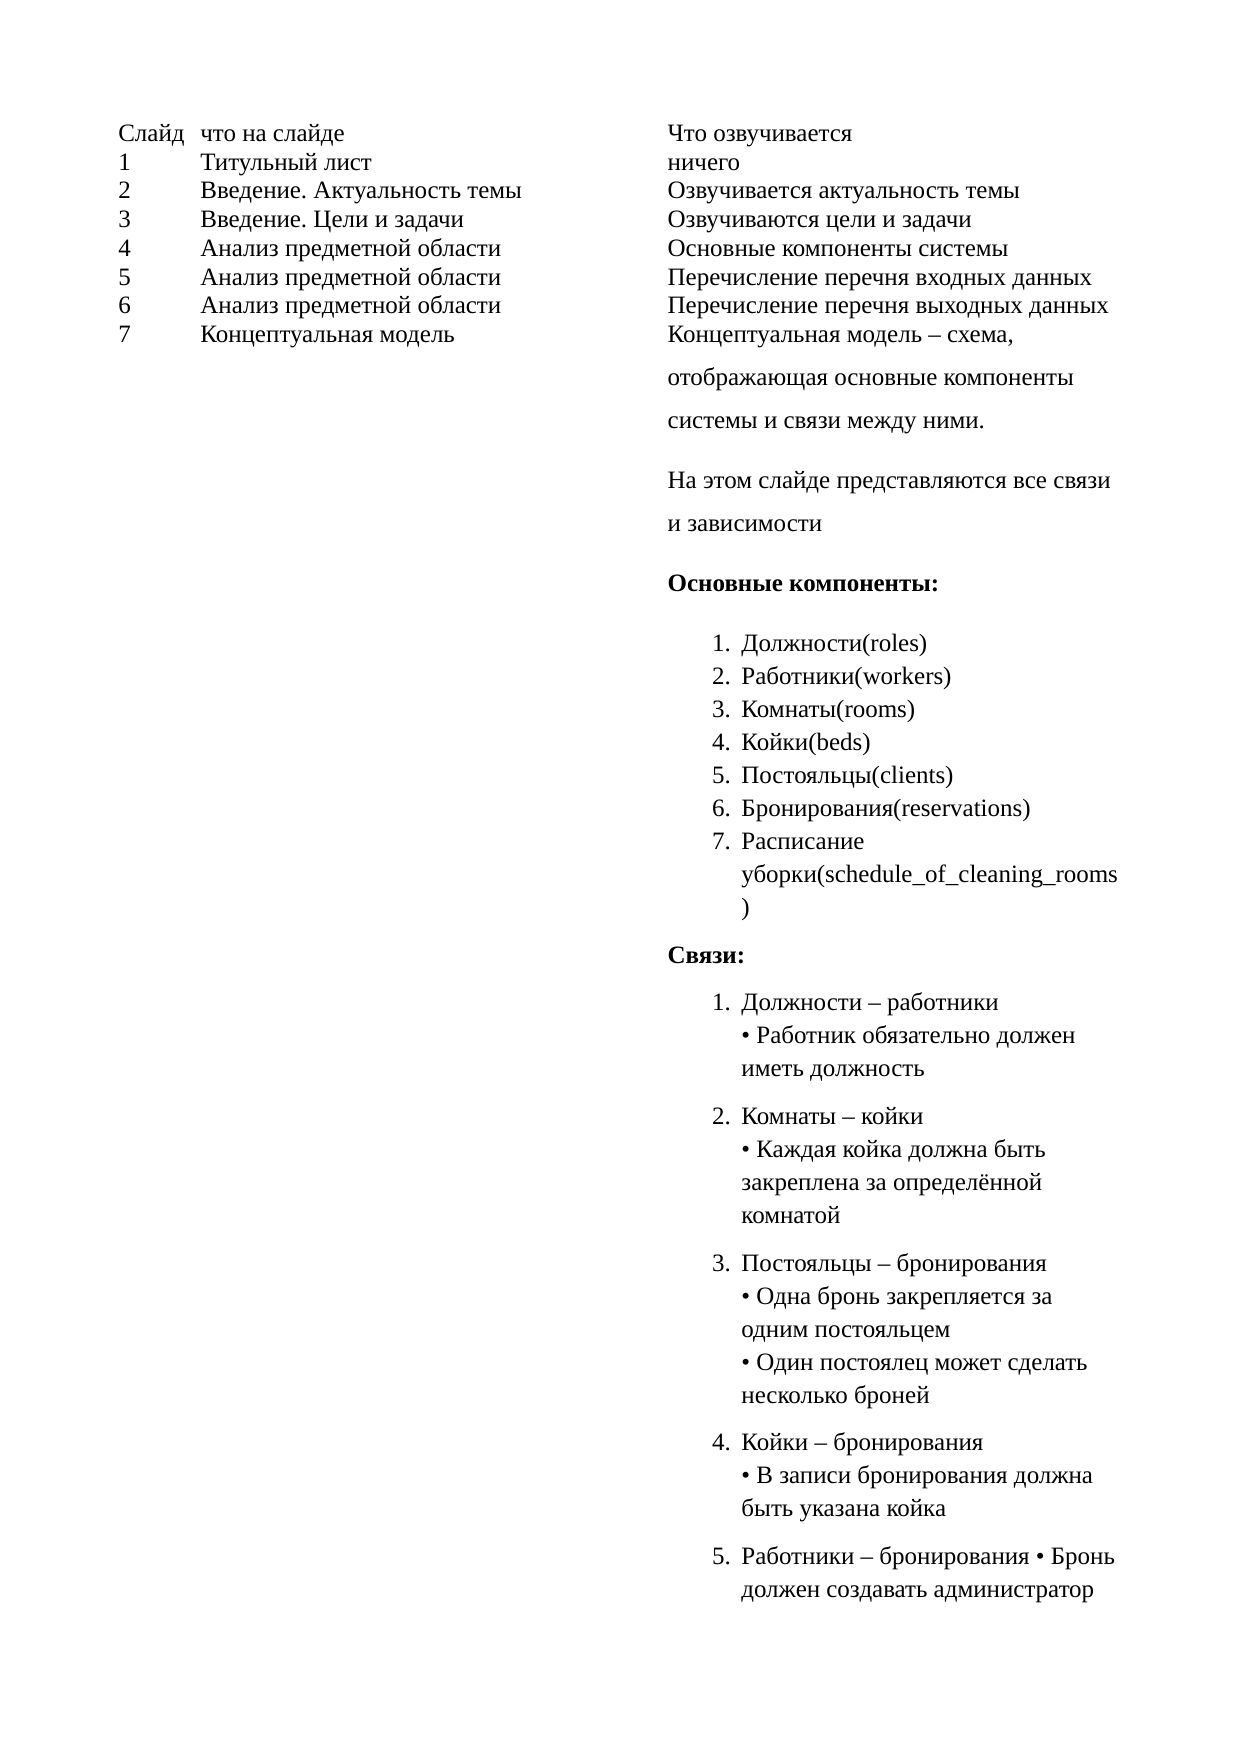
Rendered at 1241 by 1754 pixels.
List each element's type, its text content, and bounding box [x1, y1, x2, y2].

table_cell Введение. Цели и задачи [200, 204, 667, 233]
table_header Слайд [118, 118, 200, 147]
table_cell 5 [118, 262, 200, 291]
table_cell Анализ предметной области [200, 233, 667, 262]
table_header что на слайде [200, 118, 667, 147]
table_cell 7 [118, 319, 200, 1622]
table_cell 4 [118, 233, 200, 262]
table_cell ничего [668, 147, 1122, 176]
table_cell Озвучиваются цели и задачи [668, 204, 1122, 233]
table_cell Титульный лист [200, 147, 667, 176]
table_header Что озвучивается [668, 118, 1122, 147]
table_cell Озвучивается актуальность темы [668, 176, 1122, 204]
table_cell 1 [118, 147, 200, 176]
table_cell 6 [118, 291, 200, 319]
table_cell 2 [118, 176, 200, 204]
table_cell Концептуальная модель [200, 319, 667, 1622]
table_cell Введение. Актуальность темы [200, 176, 667, 204]
table_cell Анализ предметной области [200, 291, 667, 319]
table_cell 3 [118, 204, 200, 233]
table_cell Перечисление перечня выходных данных [668, 291, 1122, 319]
table_cell Перечисление перечня входных данных [668, 262, 1122, 291]
table_cell Концептуальная модель – схема, отображающая основные компоненты системы и связи между ними. На этом слайде представляются все связи и зависимости Основные компоненты: Должности(roles) Работники(workers) Комнаты(rooms) Койки(beds) Постояльцы(clients) Бронирования(reservations) Расписание уборки(schedule_of_cleaning_rooms) Связи: Должности – работники • Работник обязательно должен иметь должность Комнаты – койки • Каждая койка должна быть закреплена за определённой комнатой Постояльцы – бронирования • Одна бронь закрепляется за одним постояльцем • Один постоялец может сделать несколько броней Койки – бронирования • В записи бронирования должна быть указана койка Работники – бронирования • Бронь должен создавать администратор Расписание уборки – Комнаты • Комната должна указываться в записи Расписание уборки – работники • Должна быть указана горничная, ответственная за уборку [668, 319, 1122, 1622]
table_cell Анализ предметной области [200, 262, 667, 291]
table_cell Основные компоненты системы [668, 233, 1122, 262]
